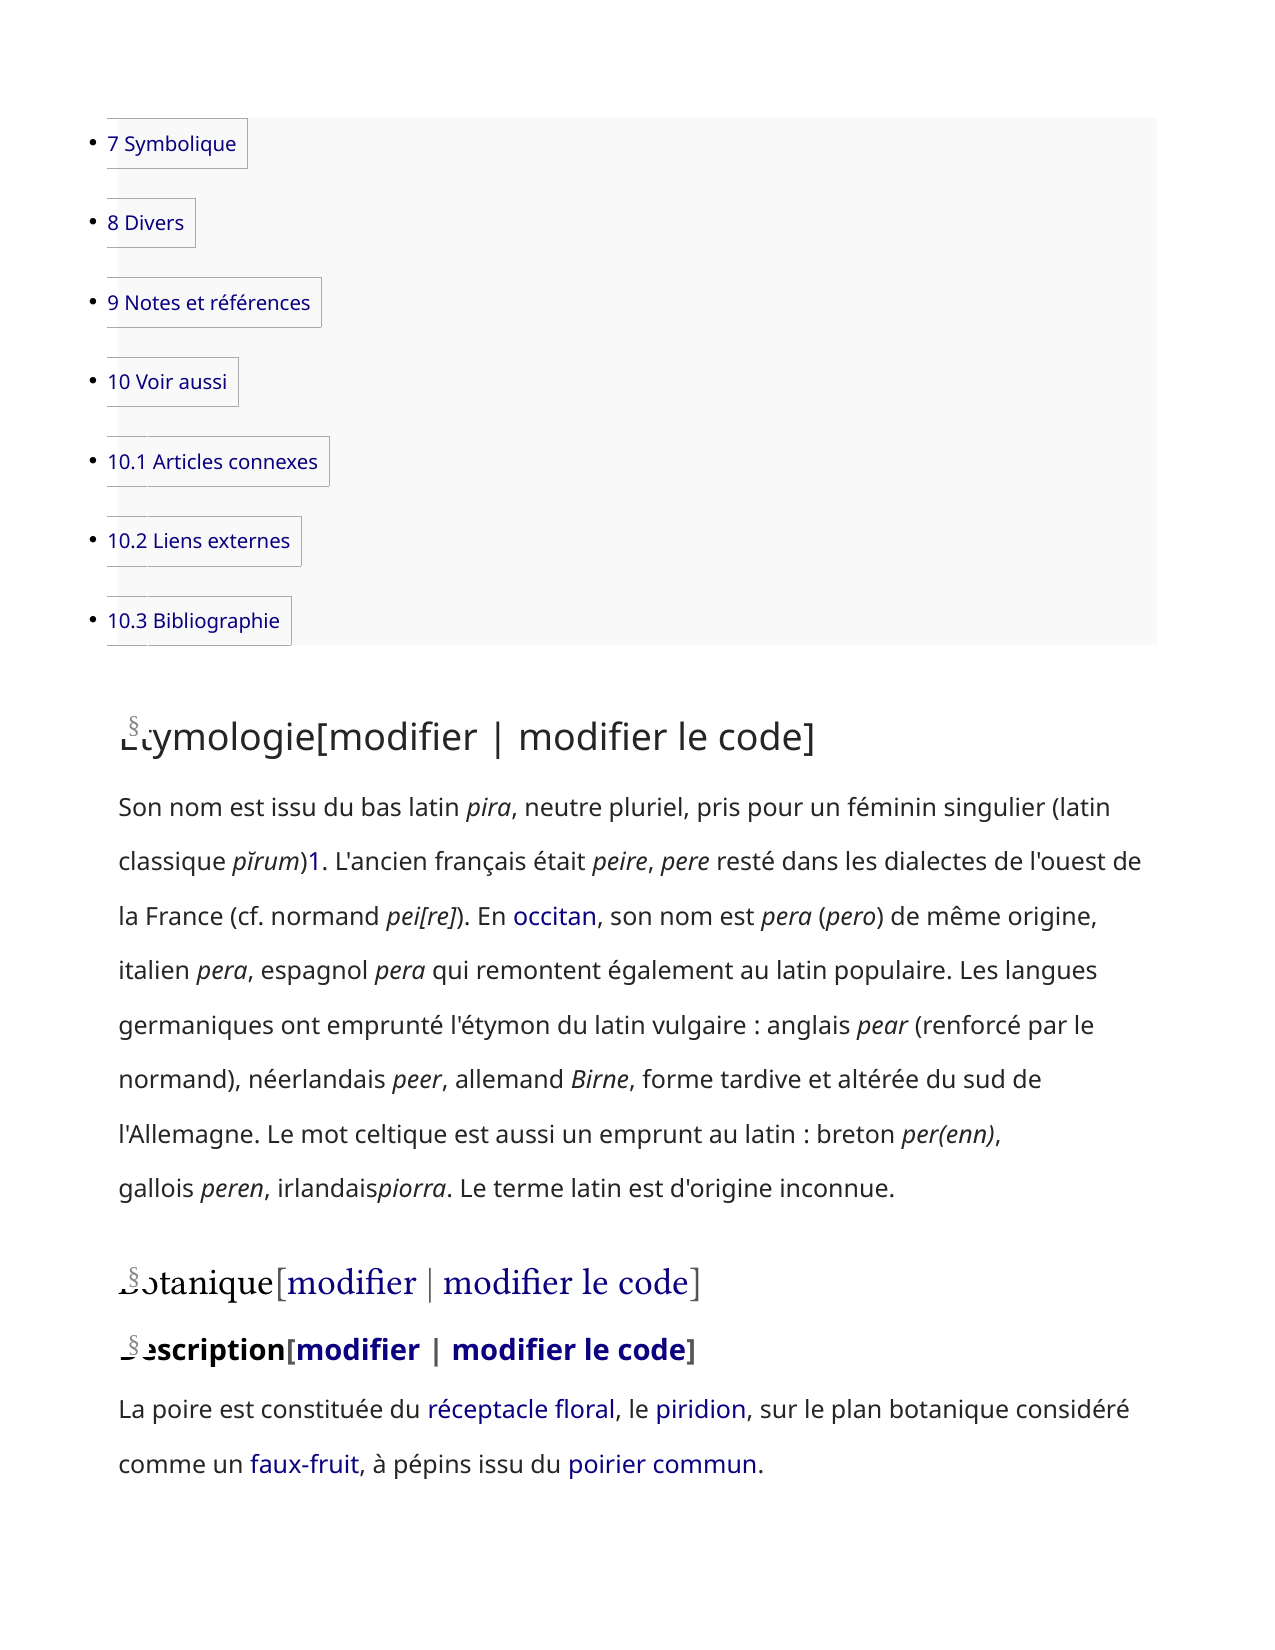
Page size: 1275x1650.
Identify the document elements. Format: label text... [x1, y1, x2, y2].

subtitle Botanique[modifier | modifier le code] [118, 1261, 1157, 1303]
list 9 Notes et références [118, 278, 321, 327]
text La poire est constituée du réceptacle floral, le piridion, sur le plan botanique considéré comme un faux-fruit, à pépins issu du poirier commun. [118, 1392, 1157, 1481]
list 9 Notes et références [322, 277, 1157, 327]
list 10 Voir aussi [118, 358, 238, 406]
text Son nom est issu du bas latin pira, neutre pluriel, pris pour un féminin singulier (latin classique pĭrum)1. L'ancien français était peire, pere resté dans les dialectes de l'ouest de la France (cf. normand pei[re]). En occitan, son nom est pera (pero) de même origine, italien pera, espagnol pera qui remontent également au latin populaire. Les langues germaniques ont emprunté l'étymon du latin vulgaire : anglais pear (renforcé par le normand), néerlandais peer, allemand Birne, forme tardive et altérée du sud de l'Allemagne. Le mot celtique est aussi un emprunt au latin : breton per(enn), gallois peren, irlandaispiorra. Le terme latin est d'origine inconnue. [118, 789, 1157, 1205]
list 10.3 Bibliographie [118, 597, 291, 645]
list 10 Voir aussi [239, 357, 1157, 407]
subtitle Description[modifier | modifier le code] [118, 1329, 1157, 1368]
list 7 Symbolique [248, 118, 1157, 168]
list 10.1 Articles connexes [330, 436, 1157, 486]
list 10.2 Liens externes [118, 517, 301, 566]
text § [118, 711, 149, 739]
list 10.3 Bibliographie [292, 596, 1157, 645]
list 10.1 Articles connexes [118, 437, 329, 486]
list 7 Symbolique [118, 119, 247, 168]
text § [118, 1329, 149, 1357]
text § [118, 1261, 149, 1289]
list 10.2 Liens externes [302, 516, 1157, 566]
list 8 Divers [196, 198, 1157, 247]
subtitle Étymologie[modifier | modifier le code] [118, 711, 1157, 762]
list 8 Divers [118, 199, 195, 247]
